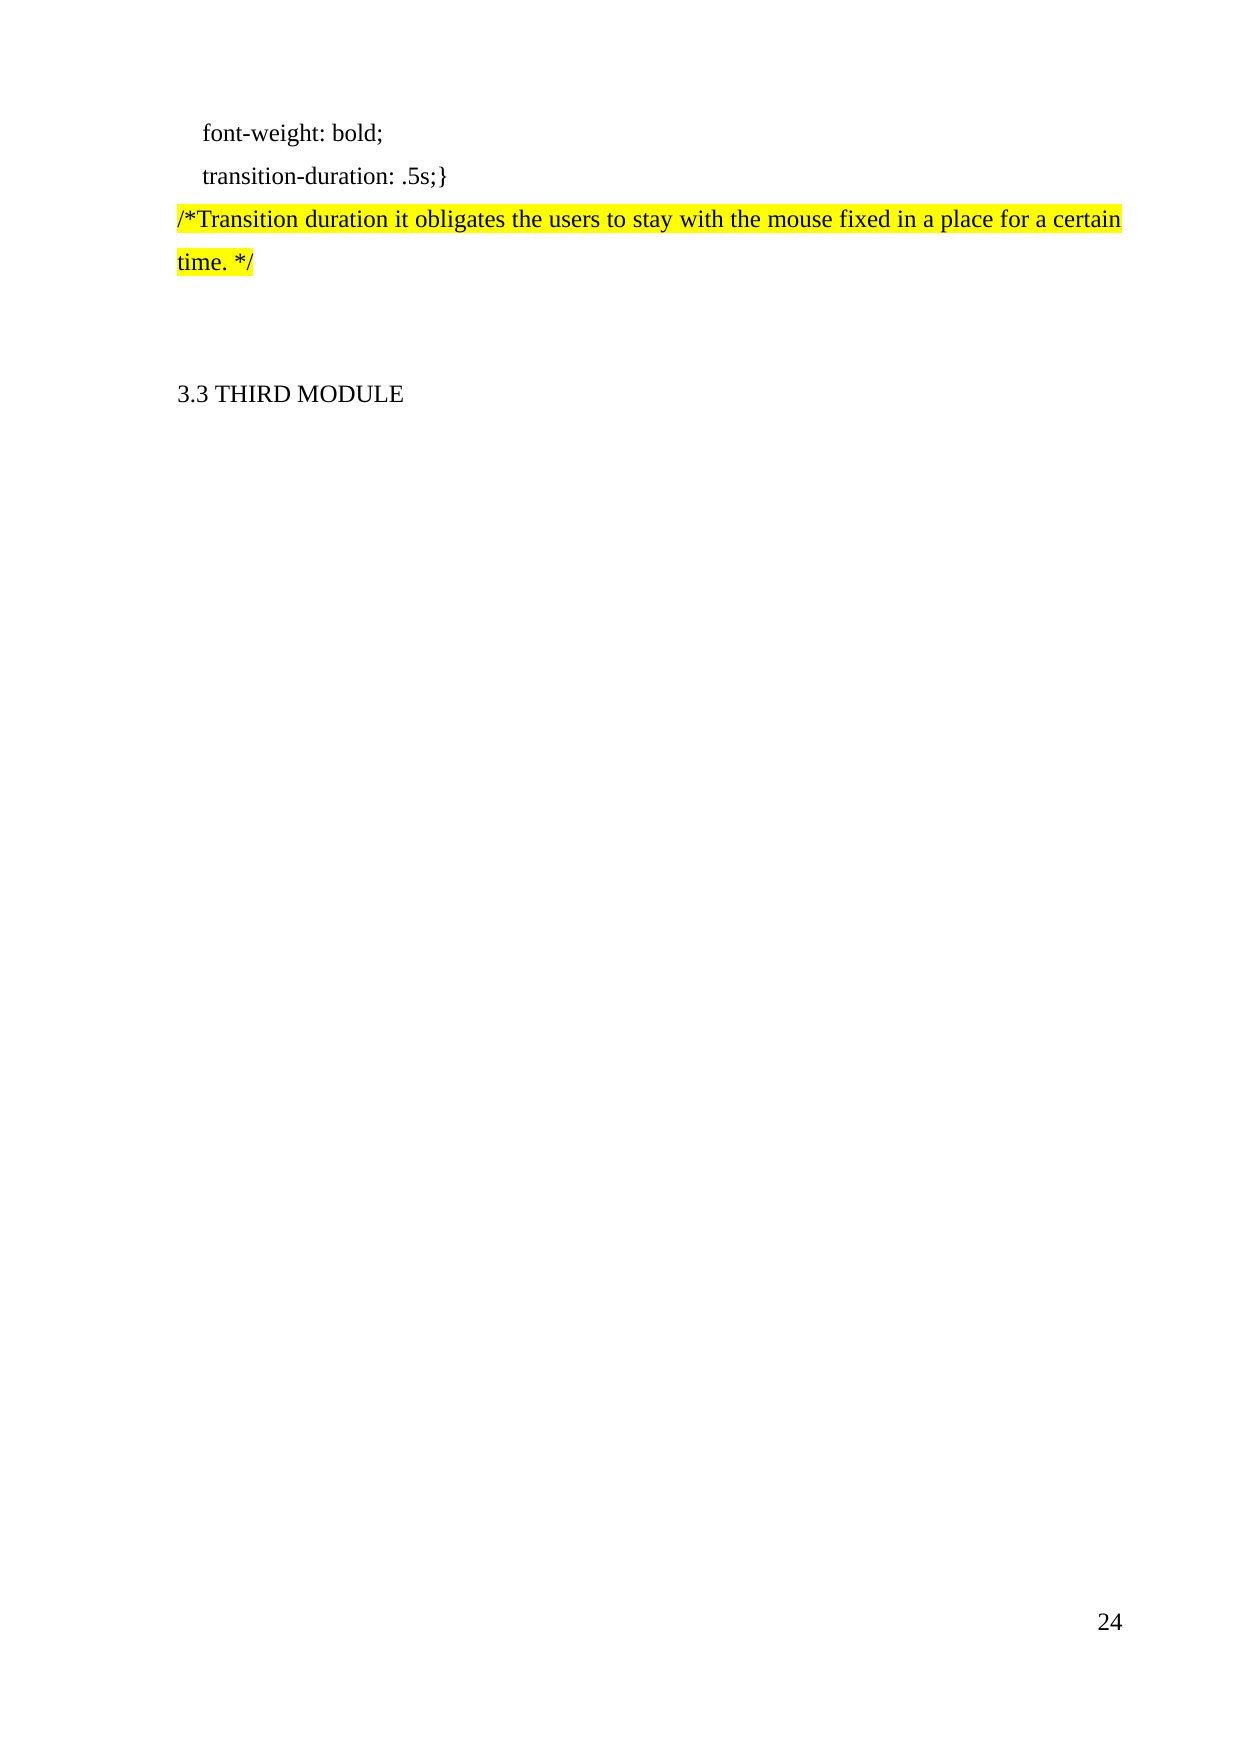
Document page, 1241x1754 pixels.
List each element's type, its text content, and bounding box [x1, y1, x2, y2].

subtitle Third module [177, 379, 1122, 408]
text transition-duration: .5s;} [177, 161, 1122, 190]
text font-weight: bold; [177, 118, 1122, 147]
text /*Transition duration it obligates the users to stay with the mouse fixed in a place for a certain time. */ [177, 204, 1122, 276]
